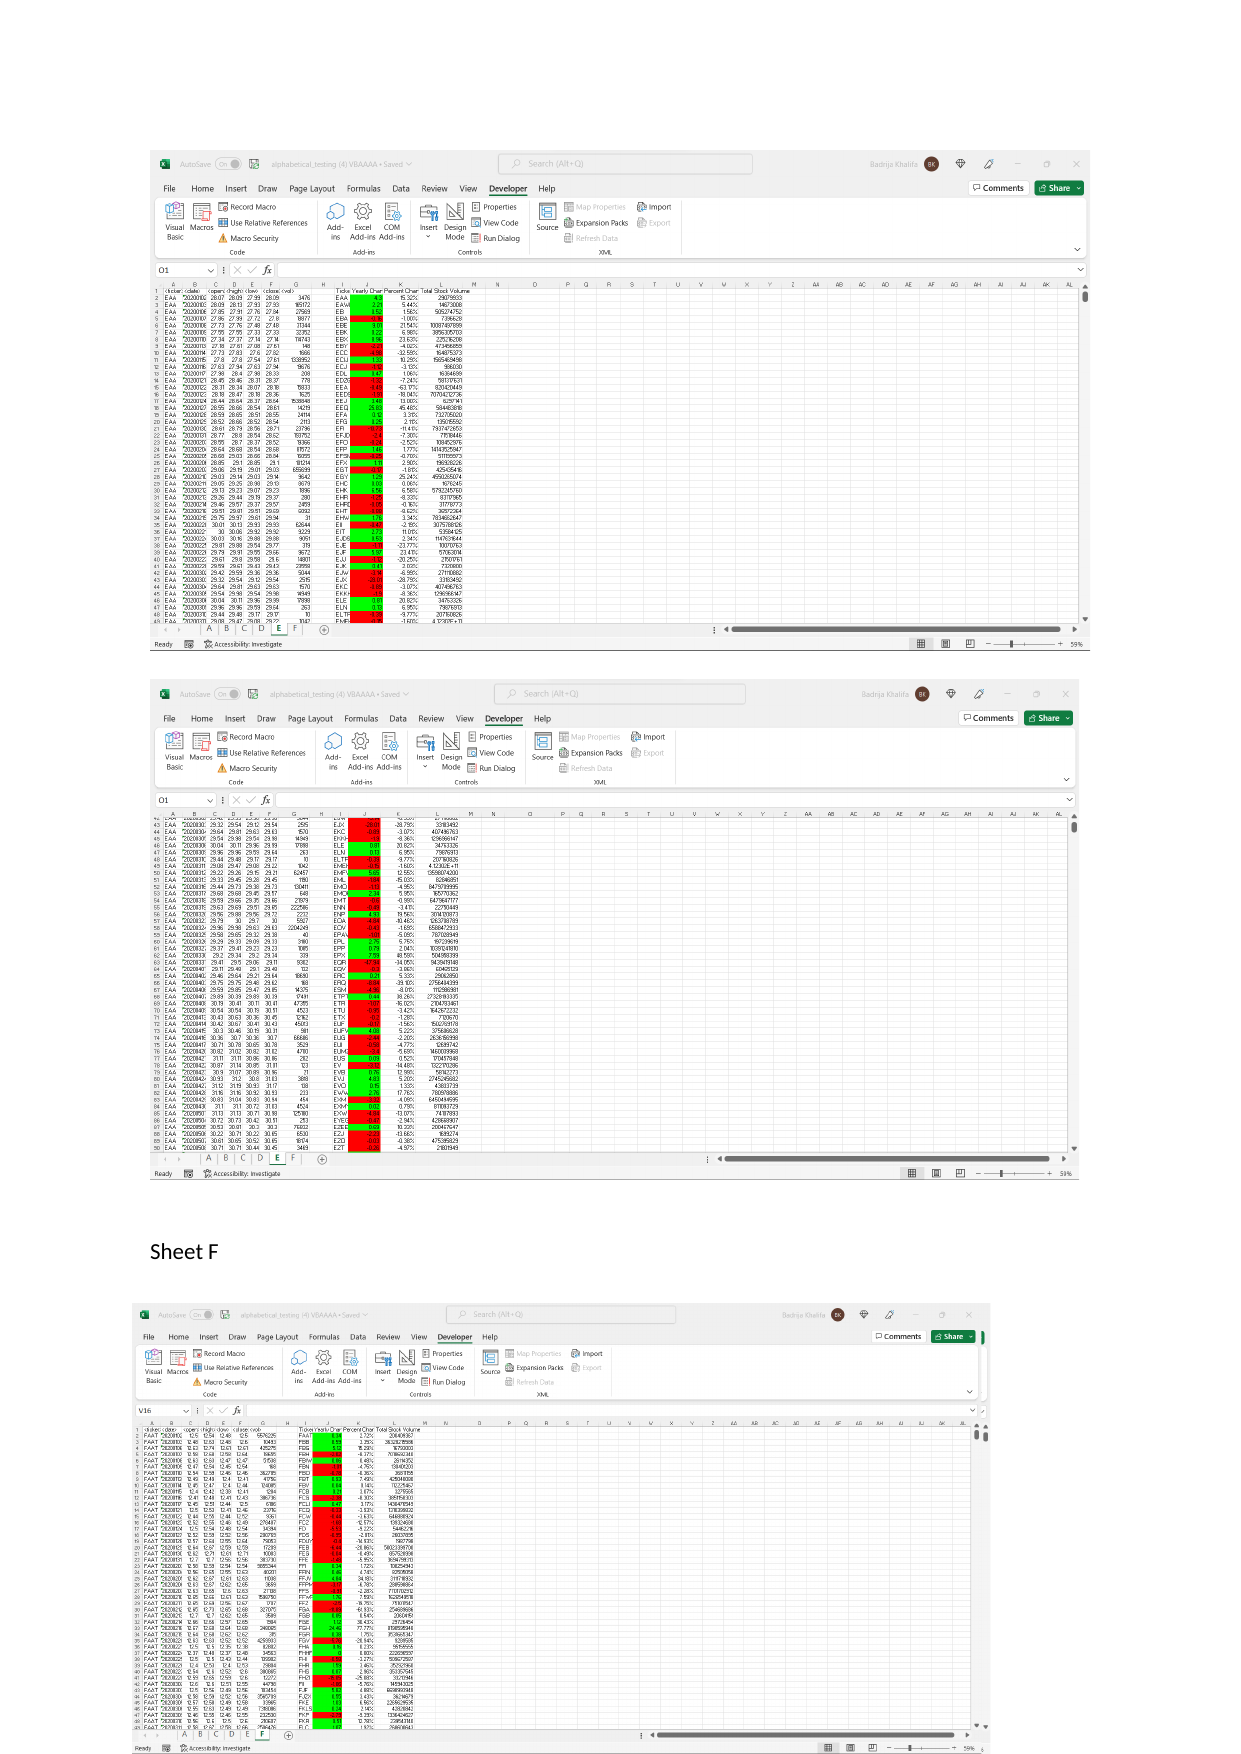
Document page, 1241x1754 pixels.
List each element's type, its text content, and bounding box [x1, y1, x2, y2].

text Sheet F [150, 1237, 1090, 1265]
